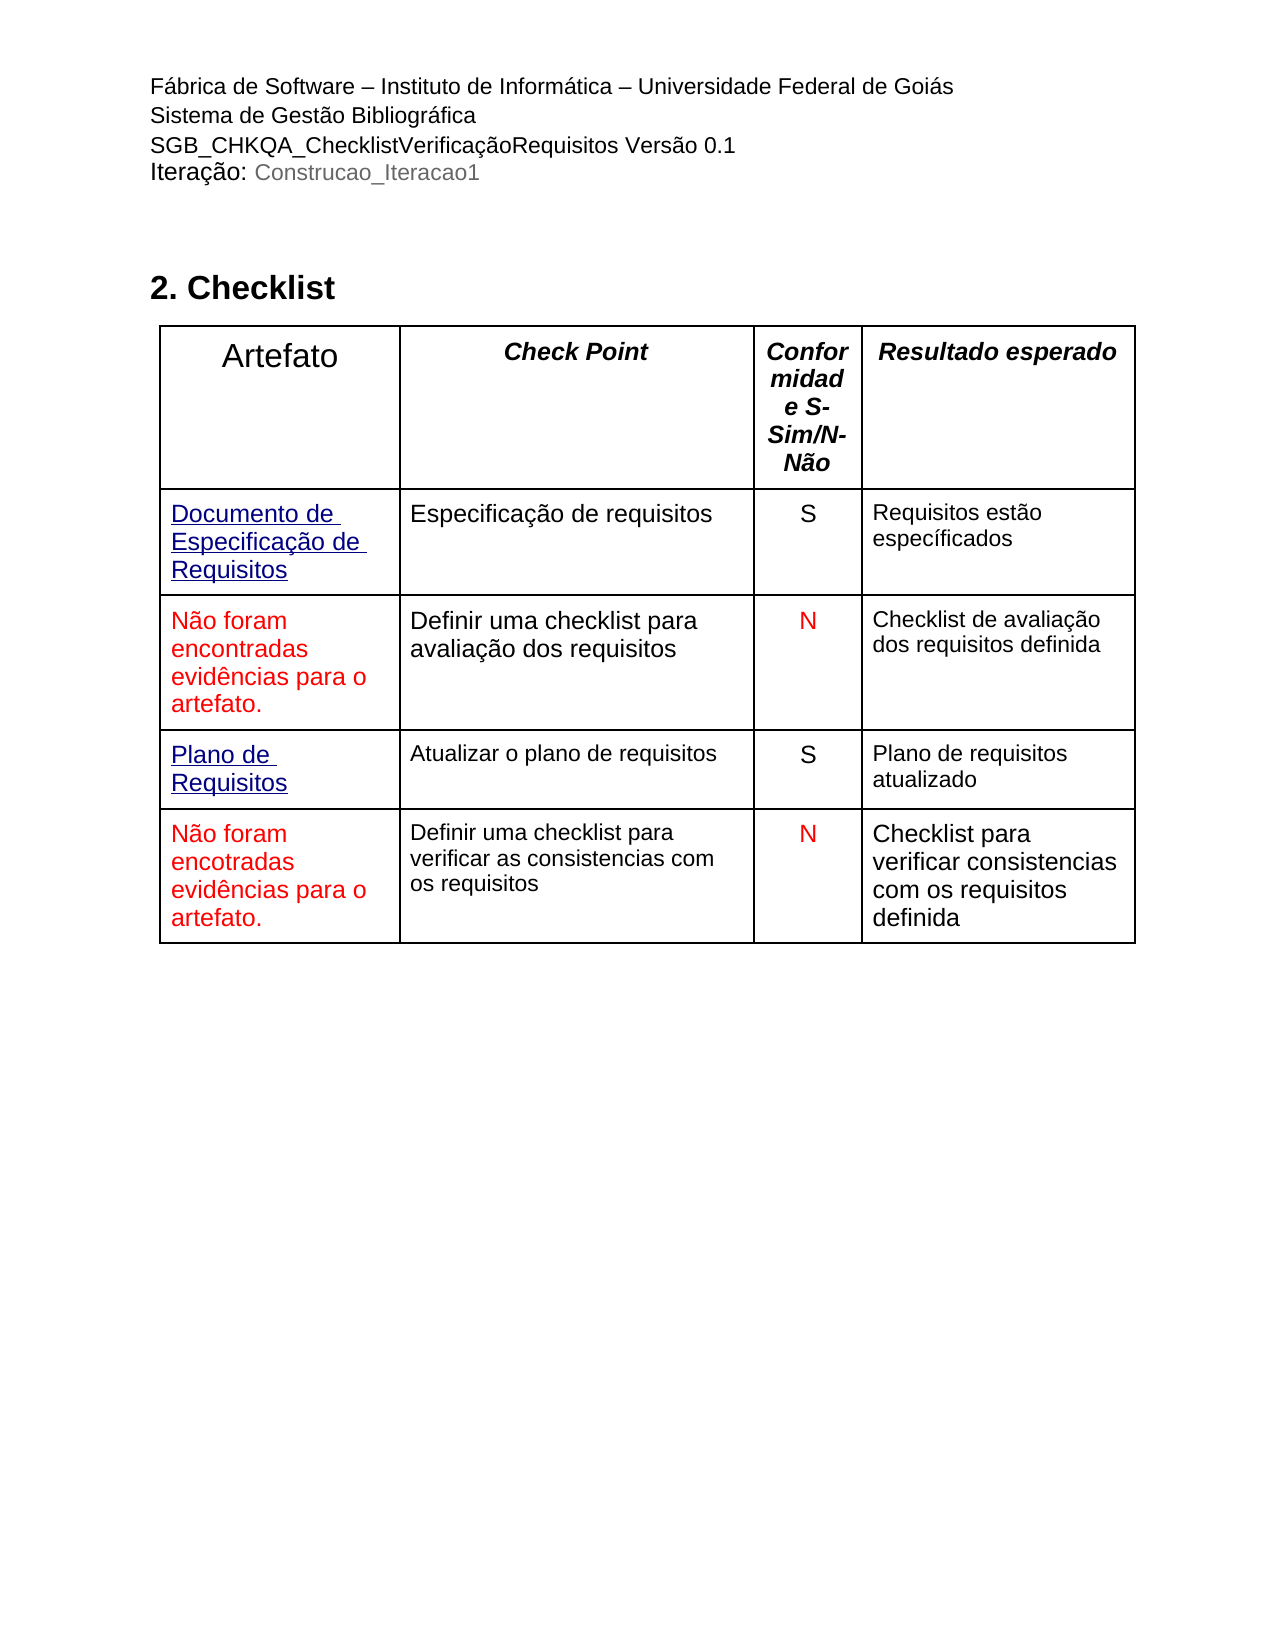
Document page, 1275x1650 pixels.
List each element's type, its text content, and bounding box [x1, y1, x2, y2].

table_cell Plano de Requisitos [161, 731, 399, 807]
table_cell Requisitos estão específicados [863, 490, 1134, 594]
table_cell S [755, 490, 861, 594]
table_cell Especificação de requisitos [401, 490, 753, 594]
table_cell N [755, 596, 861, 729]
table_header Conformidade S-Sim/N-Não [755, 327, 861, 487]
table_cell Não foram encotradas evidências para o artefato. [161, 810, 399, 942]
table_cell Atualizar o plano de requisitos [401, 731, 753, 807]
table_cell Checklist para verificar consistencias com os requisitos definida [863, 810, 1134, 942]
text Iteração: Construcao_Iteracao1 [150, 158, 1125, 186]
table_header Check Point [401, 327, 753, 487]
table_cell Plano de requisitos atualizado [863, 731, 1134, 807]
subtitle 2. Checklist [150, 269, 1125, 307]
table_cell Checklist de avaliação dos requisitos definida [863, 596, 1134, 729]
table_cell S [755, 731, 861, 807]
table_cell Não foram encontradas evidências para o artefato. [161, 596, 399, 729]
table_cell Documento de Especificação de Requisitos [161, 490, 399, 594]
table_cell Definir uma checklist para verificar as consistencias com os requisitos [401, 810, 753, 942]
table_header Artefato [161, 327, 399, 487]
table_cell Definir uma checklist para avaliação dos requisitos [401, 596, 753, 729]
table_header Resultado esperado [863, 327, 1134, 487]
table_cell N [755, 810, 861, 942]
